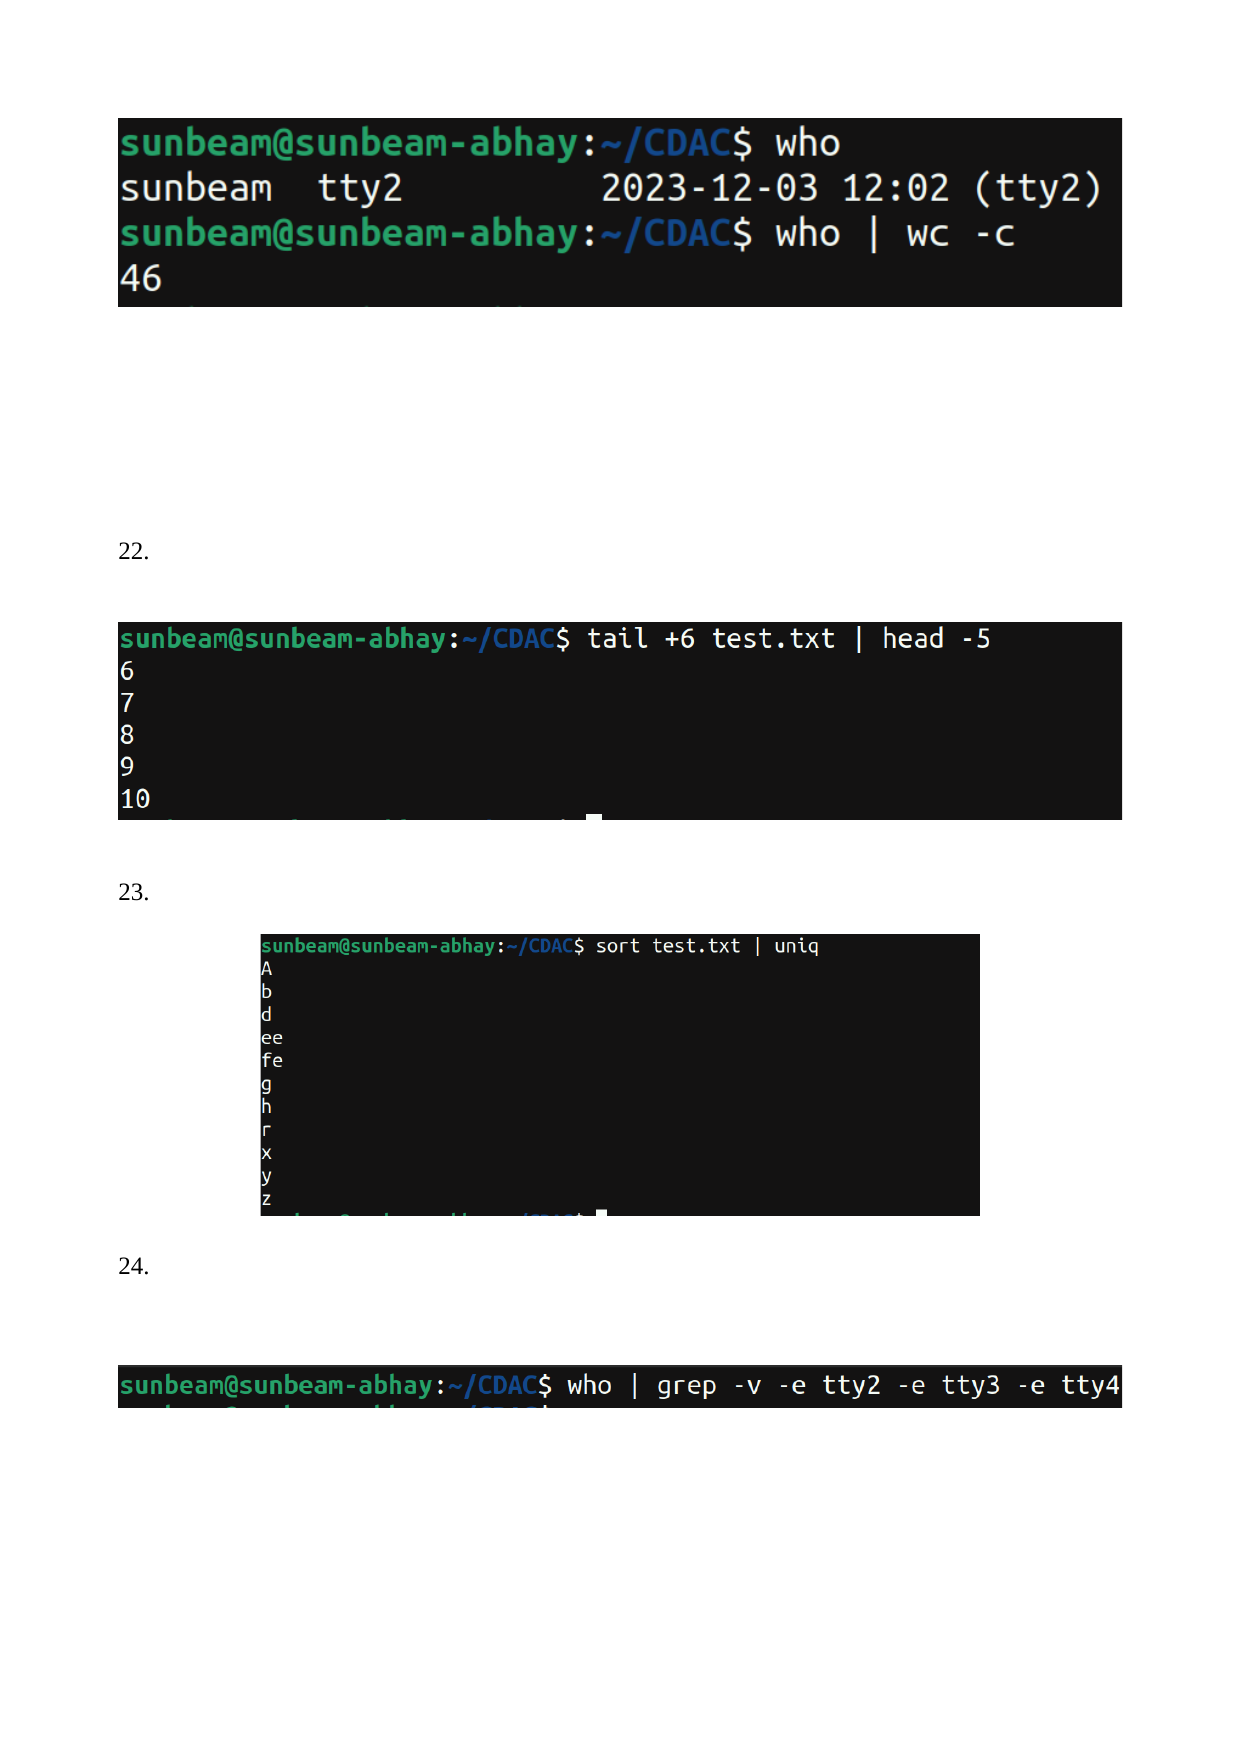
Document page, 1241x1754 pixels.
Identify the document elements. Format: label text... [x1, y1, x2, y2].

picture [118, 118, 1123, 307]
text 23. [118, 877, 1122, 906]
picture [260, 934, 980, 1216]
picture [118, 622, 1123, 820]
picture [118, 1365, 1123, 1408]
text 24. [118, 1251, 1122, 1279]
text 22. [118, 536, 1122, 565]
